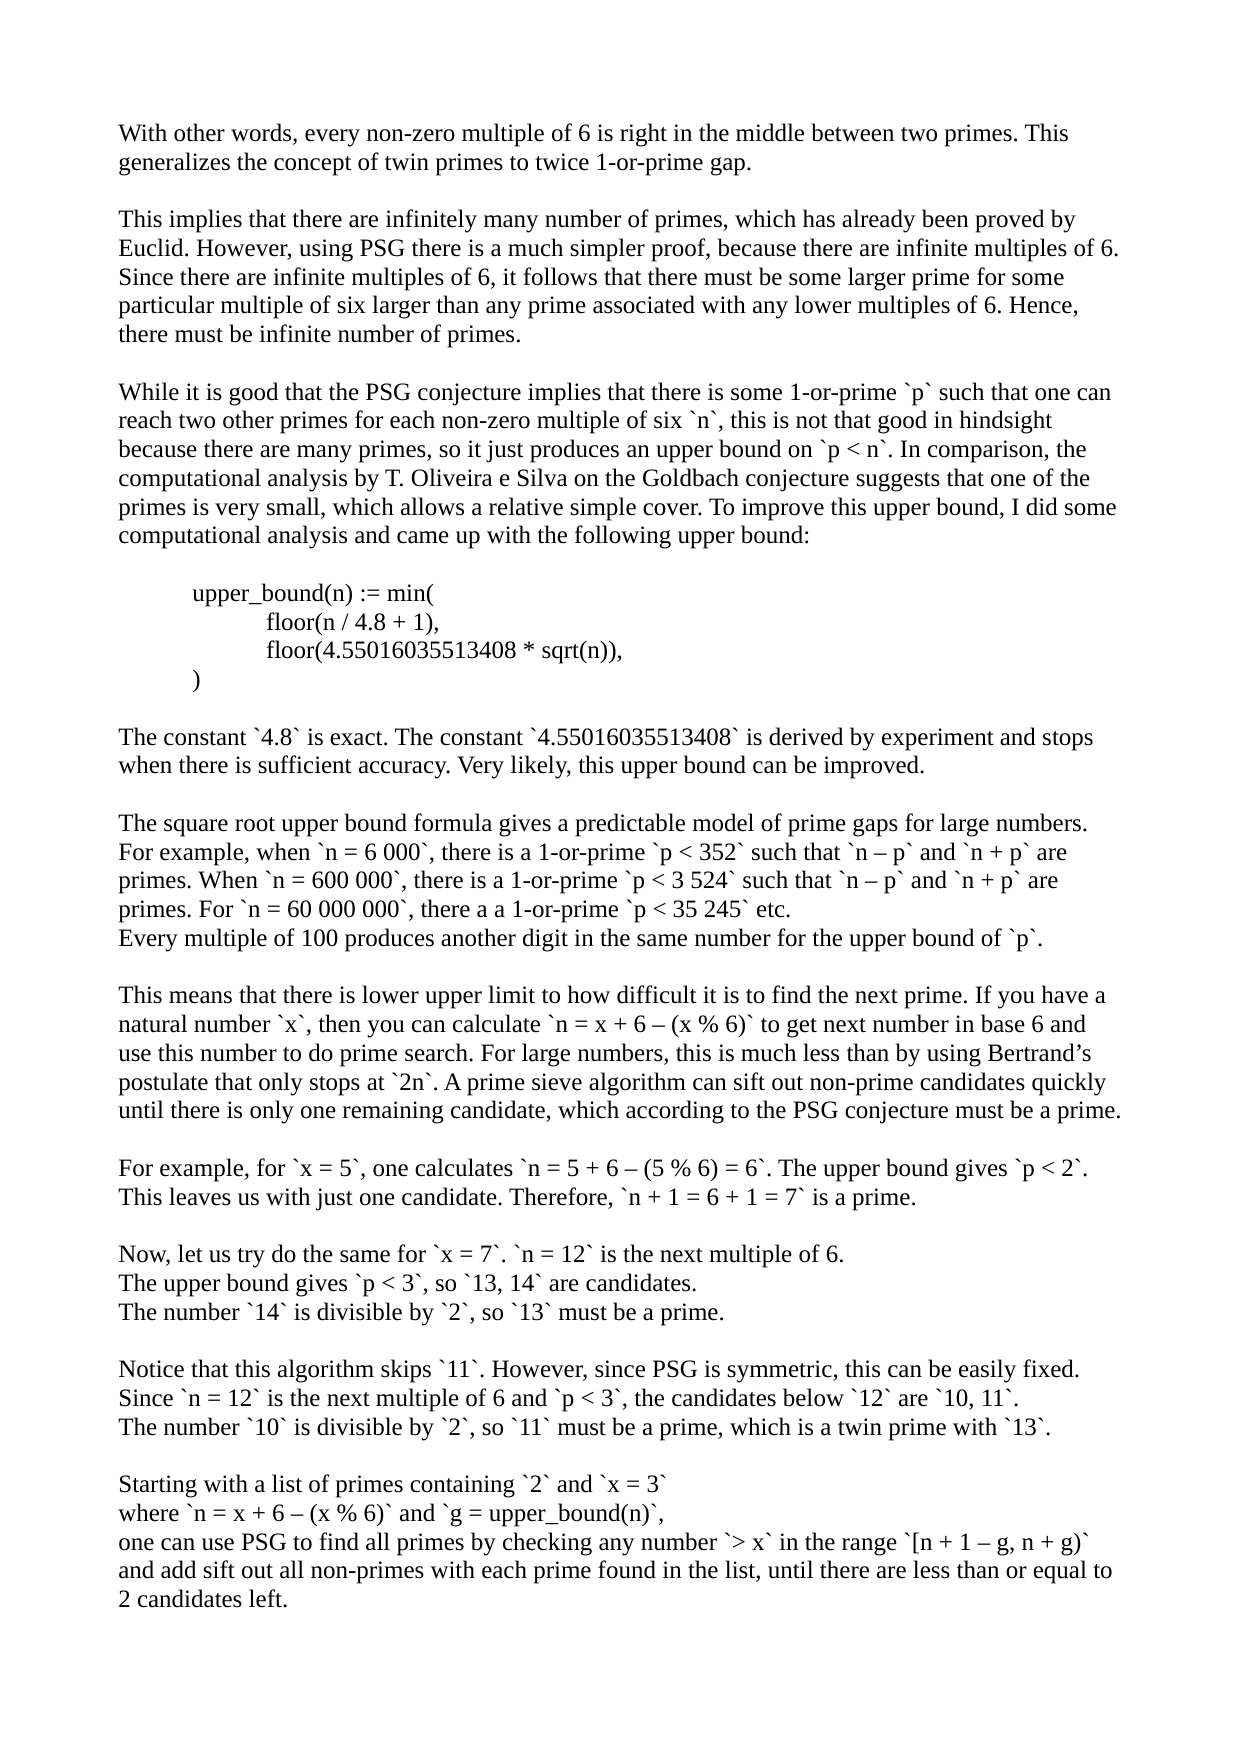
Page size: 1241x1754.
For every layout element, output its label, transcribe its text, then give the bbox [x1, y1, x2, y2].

text Every multiple of 100 produces another digit in the same number for the upper bound of `p`. [118, 923, 1122, 952]
text For example, for `x = 5`, one calculates `n = 5 + 6 – (5 % 6) = 6`. The upper bound gives `p < 2`. This leaves us with just one candidate. Therefore, `n + 1 = 6 + 1 = 7` is a prime. [118, 1153, 1122, 1211]
text upper_bound(n) := min( [118, 578, 1122, 607]
text The square root upper bound formula gives a predictable model of prime gaps for large numbers. [118, 808, 1122, 837]
text ) [118, 664, 1122, 693]
text The constant `4.8` is exact. The constant `4.55016035513408` is derived by experiment and stops when there is sufficient accuracy. Very likely, this upper bound can be improved. [118, 722, 1122, 779]
text Notice that this algorithm skips `11`. However, since PSG is symmetric, this can be easily fixed. Since `n = 12` is the next multiple of 6 and `p < 3`, the candidates below `12` are `10, 11`. [118, 1354, 1122, 1412]
text This implies that there are infinitely many number of primes, which has already been proved by Euclid. However, using PSG there is a much simpler proof, because there are infinite multiples of 6. Since there are infinite multiples of 6, it follows that there must be some larger prime for some particular multiple of six larger than any prime associated with any lower multiples of 6. Hence, there must be infinite number of primes. [118, 204, 1122, 348]
text With other words, every non-zero multiple of 6 is right in the middle between two primes. This generalizes the concept of twin primes to twice 1-or-prime gap. [118, 118, 1122, 176]
text For example, when `n = 6 000`, there is a 1-or-prime `p < 352` such that `n – p` and `n + p` are primes. When `n = 600 000`, there is a 1-or-prime `p < 3 524` such that `n – p` and `n + p` are primes. For `n = 60 000 000`, there a a 1-or-prime `p < 35 245` etc. [118, 837, 1122, 923]
text floor(n / 4.8 + 1), [118, 607, 1122, 636]
text floor(4.55016035513408 * sqrt(n)), [118, 636, 1122, 664]
text The number `10` is divisible by `2`, so `11` must be a prime, which is a twin prime with `13`. [118, 1412, 1122, 1441]
text This means that there is lower upper limit to how difficult it is to find the next prime. If you have a natural number `x`, then you can calculate `n = x + 6 – (x % 6)` to get next number in base 6 and use this number to do prime search. For large numbers, this is much less than by using Bertrand’s postulate that only stops at `2n`. A prime sieve algorithm can sift out non-prime candidates quickly until there is only one remaining candidate, which according to the PSG conjecture must be a prime. [118, 981, 1122, 1124]
text Starting with a list of primes containing `2` and `x = 3` where `n = x + 6 – (x % 6)` and `g = upper_bound(n)`, one can use PSG to find all primes by checking any number `> x` in the range `[n + 1 – g, n + g)` and add sift out all non-primes with each prime found in the list, until there are less than or equal to 2 candidates left. [118, 1469, 1122, 1613]
text While it is good that the PSG conjecture implies that there is some 1-or-prime `p` such that one can reach two other primes for each non-zero multiple of six `n`, this is not that good in hindsight because there are many primes, so it just produces an upper bound on `p < n`. In comparison, the computational analysis by T. Oliveira e Silva on the Goldbach conjecture suggests that one of the primes is very small, which allows a relative simple cover. To improve this upper bound, I did some computational analysis and came up with the following upper bound: [118, 377, 1122, 549]
text Now, let us try do the same for `x = 7`. `n = 12` is the next multiple of 6. The upper bound gives `p < 3`, so `13, 14` are candidates. [118, 1239, 1122, 1297]
text The number `14` is divisible by `2`, so `13` must be a prime. [118, 1297, 1122, 1326]
